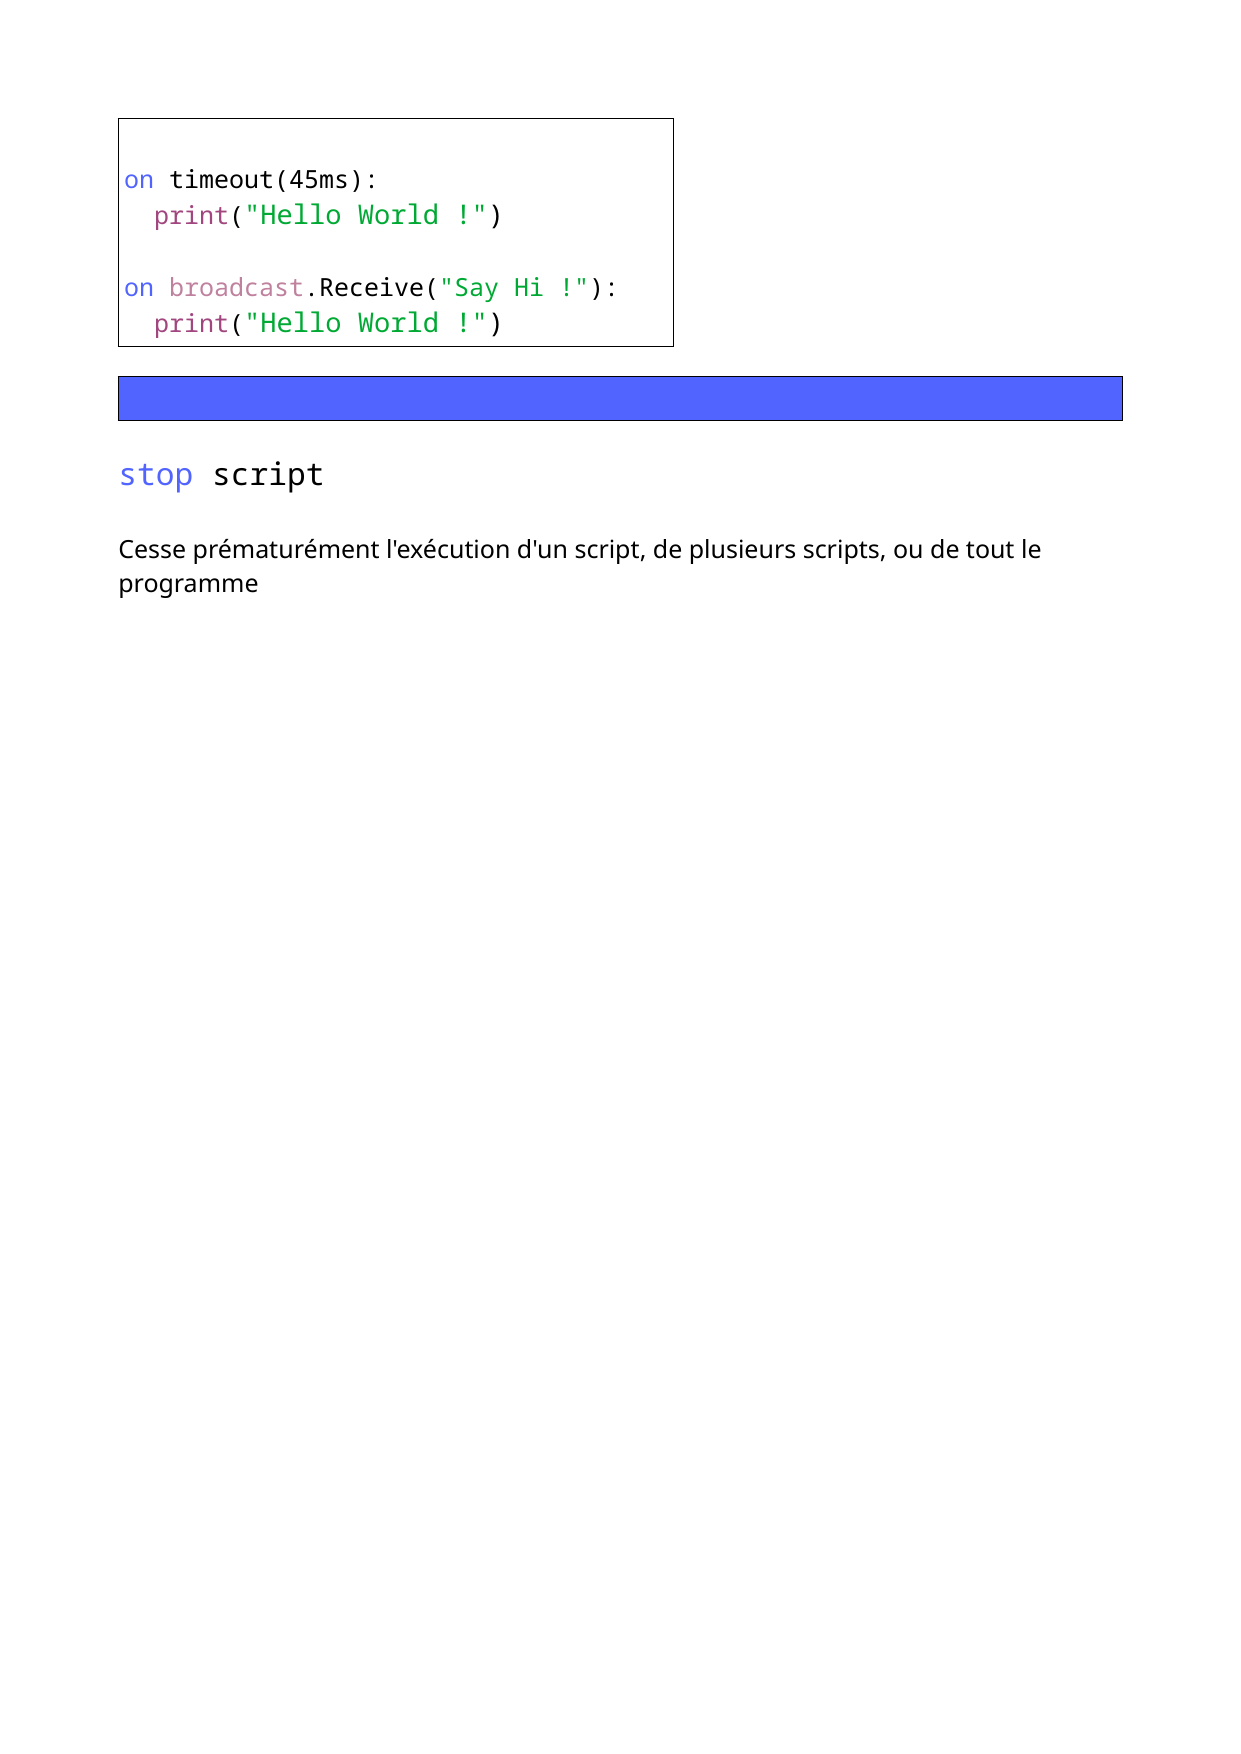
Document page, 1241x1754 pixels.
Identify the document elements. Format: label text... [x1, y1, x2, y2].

text stop script [118, 452, 1122, 495]
table_header on timeout(45ms): print("Hello World !") on broadcast.Receive("Say Hi !"): print("Hello World !") [119, 119, 673, 346]
text Cesse prématurément l'exécution d'un script, de plusieurs scripts, ou de tout le programme [118, 532, 1122, 600]
table_header [119, 377, 1122, 420]
